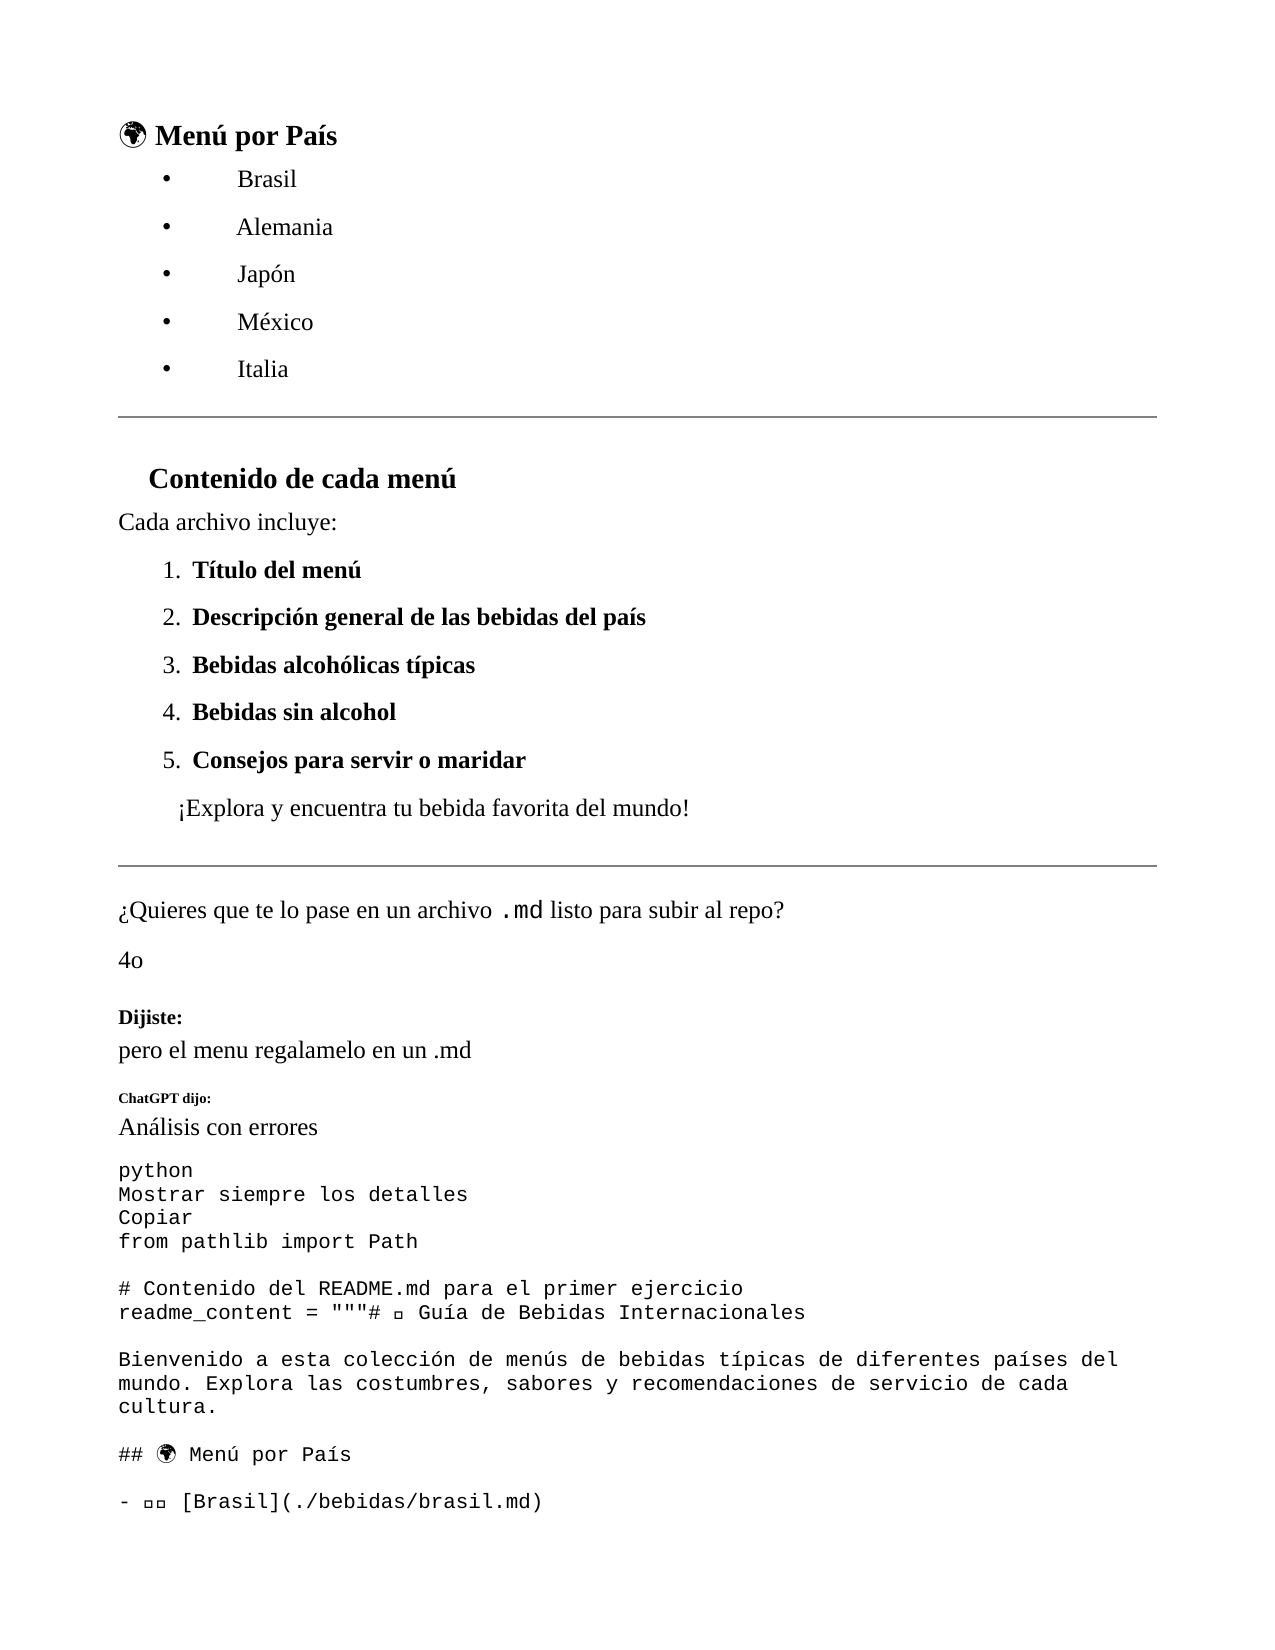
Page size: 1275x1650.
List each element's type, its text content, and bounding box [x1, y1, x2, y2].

text pero el menu regalamelo en un .md [118, 1036, 1157, 1064]
text ¡Explora y encuentra tu bebida favorita del mundo! [177, 793, 1098, 821]
list 🇮🇹 Italia [162, 354, 1157, 383]
text ¿Quieres que te lo pase en un archivo .md listo para subir al repo? [118, 895, 1157, 926]
text Copiar [118, 1207, 1157, 1231]
text python [118, 1160, 1157, 1184]
list Título del menú [162, 555, 1157, 583]
list 🇩🇪 Alemania [162, 212, 1157, 241]
list 🇯🇵 Japón [162, 259, 1157, 288]
text readme_content = """# 🥂 Guía de Bebidas Internacionales [118, 1302, 1157, 1326]
subtitle 🌍 Menú por País [118, 118, 1157, 152]
list 🇧🇷 Brasil [162, 164, 1157, 193]
text Bienvenido a esta colección de menús de bebidas típicas de diferentes países del mundo. Explora las costumbres, sabores y recomendaciones de servicio de cada cultura. [118, 1349, 1157, 1420]
subtitle Dijiste: [118, 1005, 1157, 1029]
text 4o [118, 945, 1157, 974]
text from pathlib import Path [118, 1231, 1157, 1255]
text Análisis con errores [118, 1112, 1157, 1141]
list Bebidas alcohólicas típicas [162, 650, 1157, 679]
list Descripción general de las bebidas del país [162, 602, 1157, 631]
list Bebidas sin alcohol [162, 697, 1157, 726]
subtitle 📌 Contenido de cada menú [118, 461, 1157, 494]
list 🇲🇽 México [162, 307, 1157, 336]
subtitle ChatGPT dijo: [118, 1089, 1157, 1106]
text Cada archivo incluye: [118, 507, 1157, 536]
text ## 🌍 Menú por País [118, 1444, 1157, 1467]
text Mostrar siempre los detalles [118, 1184, 1157, 1207]
text - 🇧🇷 [Brasil](./bebidas/brasil.md) [118, 1491, 1157, 1515]
text # Contenido del README.md para el primer ejercicio [118, 1278, 1157, 1302]
list Consejos para servir o maridar [162, 745, 1157, 774]
